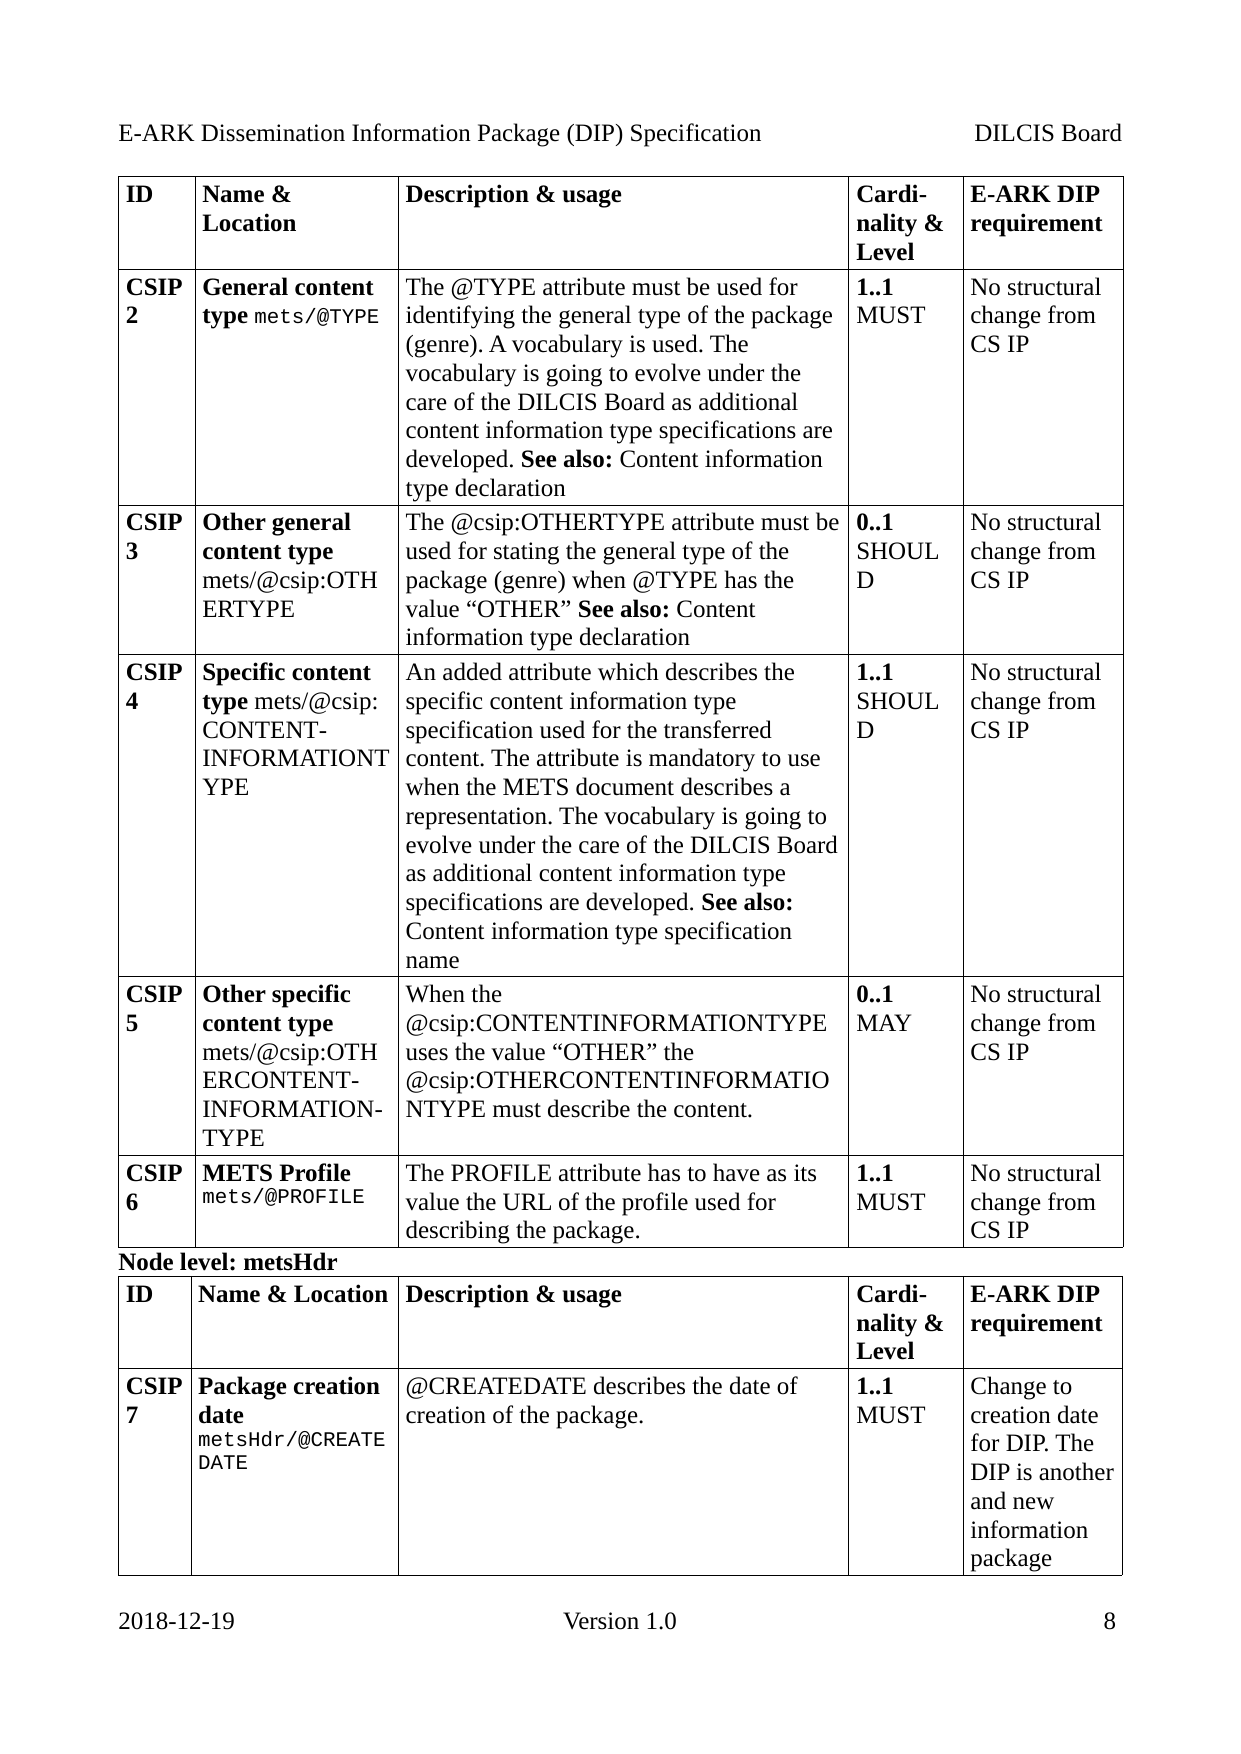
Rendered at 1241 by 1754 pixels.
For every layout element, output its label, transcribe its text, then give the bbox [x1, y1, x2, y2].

table_cell Other specific content type mets/@csip:OTHERCONTENT­INFORMATION­TYPE [196, 977, 398, 1155]
table_cell CSIP4 [119, 655, 195, 976]
table_header Cardi­nality & Level [849, 1277, 963, 1368]
table_cell The PROFILE attribute has to have as its value the URL of the profile used for describing the package. [399, 1156, 848, 1247]
table_cell CSIP6 [119, 1156, 195, 1247]
table_cell 1..1 MUST [849, 1156, 963, 1247]
table_cell METS Profile mets/@PROFILE [196, 1156, 398, 1247]
table_cell 1..1 SHOULD [849, 655, 963, 976]
text Node level: metsHdr [118, 1248, 1122, 1276]
table_cell No structural change from CS IP [964, 977, 1123, 1155]
table_cell No structural change from CS IP [964, 270, 1123, 504]
table_cell Other general content type mets/@csip:OTHERTYPE [196, 506, 398, 654]
table_cell Specific content type mets/@csip: CONTENT­INFORMATIONTYPE [196, 655, 398, 976]
table_cell The @TYPE attribute must be used for identifying the general type of the package (genre). A vocabulary is used. The vocabulary is going to evolve under the care of the DILCIS Board as additional content information type specifications are developed. See also: Content information type declaration [399, 270, 848, 504]
table_cell No structural change from CS IP [964, 1156, 1123, 1247]
table_header E-ARK DIP require­ment [964, 1277, 1122, 1368]
table_header Name & Location [196, 177, 398, 268]
table_cell 1..1 MUST [849, 1369, 963, 1575]
table_cell No structural change from CS IP [964, 506, 1123, 654]
table_header Name & Location [192, 1277, 398, 1368]
table_header Description & usage [399, 177, 848, 268]
table_cell General content type mets/@TYPE [196, 270, 398, 504]
table_cell 1..1 MUST [849, 270, 963, 504]
table_cell Change to creation date for DIP. The DIP is another and new information package [964, 1369, 1122, 1575]
table_cell An added attribute which describes the specific content information type specification used for the transferred content. The attribute is mandatory to use when the METS document describes a representation. The vocabulary is going to evolve under the care of the DILCIS Board as additional content information type specifications are developed. See also: Content information type specification name [399, 655, 848, 976]
table_cell 0..1 MAY [849, 977, 963, 1155]
table_header ID [119, 1277, 191, 1368]
table_cell @CREATEDATE describes the date of creation of the package. [399, 1369, 848, 1575]
table_header E-ARK DIP require­ment [964, 177, 1123, 268]
table_cell Package creation date metsHdr/@CREATEDATE [192, 1369, 398, 1575]
table_cell CSIP7 [119, 1369, 191, 1575]
table_header Cardi­nality & Level [849, 177, 963, 268]
table_cell CSIP2 [119, 270, 195, 504]
table_cell When the @csip:CONTENTINFORMATION­TYPE uses the value “OTHER” the @csip:OTHERCONTENTINFORMATIONTYPE must describe the content. [399, 977, 848, 1155]
table_cell 0..1 SHOULD [849, 506, 963, 654]
table_cell CSIP3 [119, 506, 195, 654]
table_header ID [119, 177, 195, 268]
table_cell No structural change from CS IP [964, 655, 1123, 976]
table_header Description & usage [399, 1277, 848, 1368]
table_cell The @csip:OTHERTYPE attribute must be used for stating the general type of the package (genre) when @TYPE has the value “OTHER” See also: Content information type declaration [399, 506, 848, 654]
table_cell CSIP5 [119, 977, 195, 1155]
